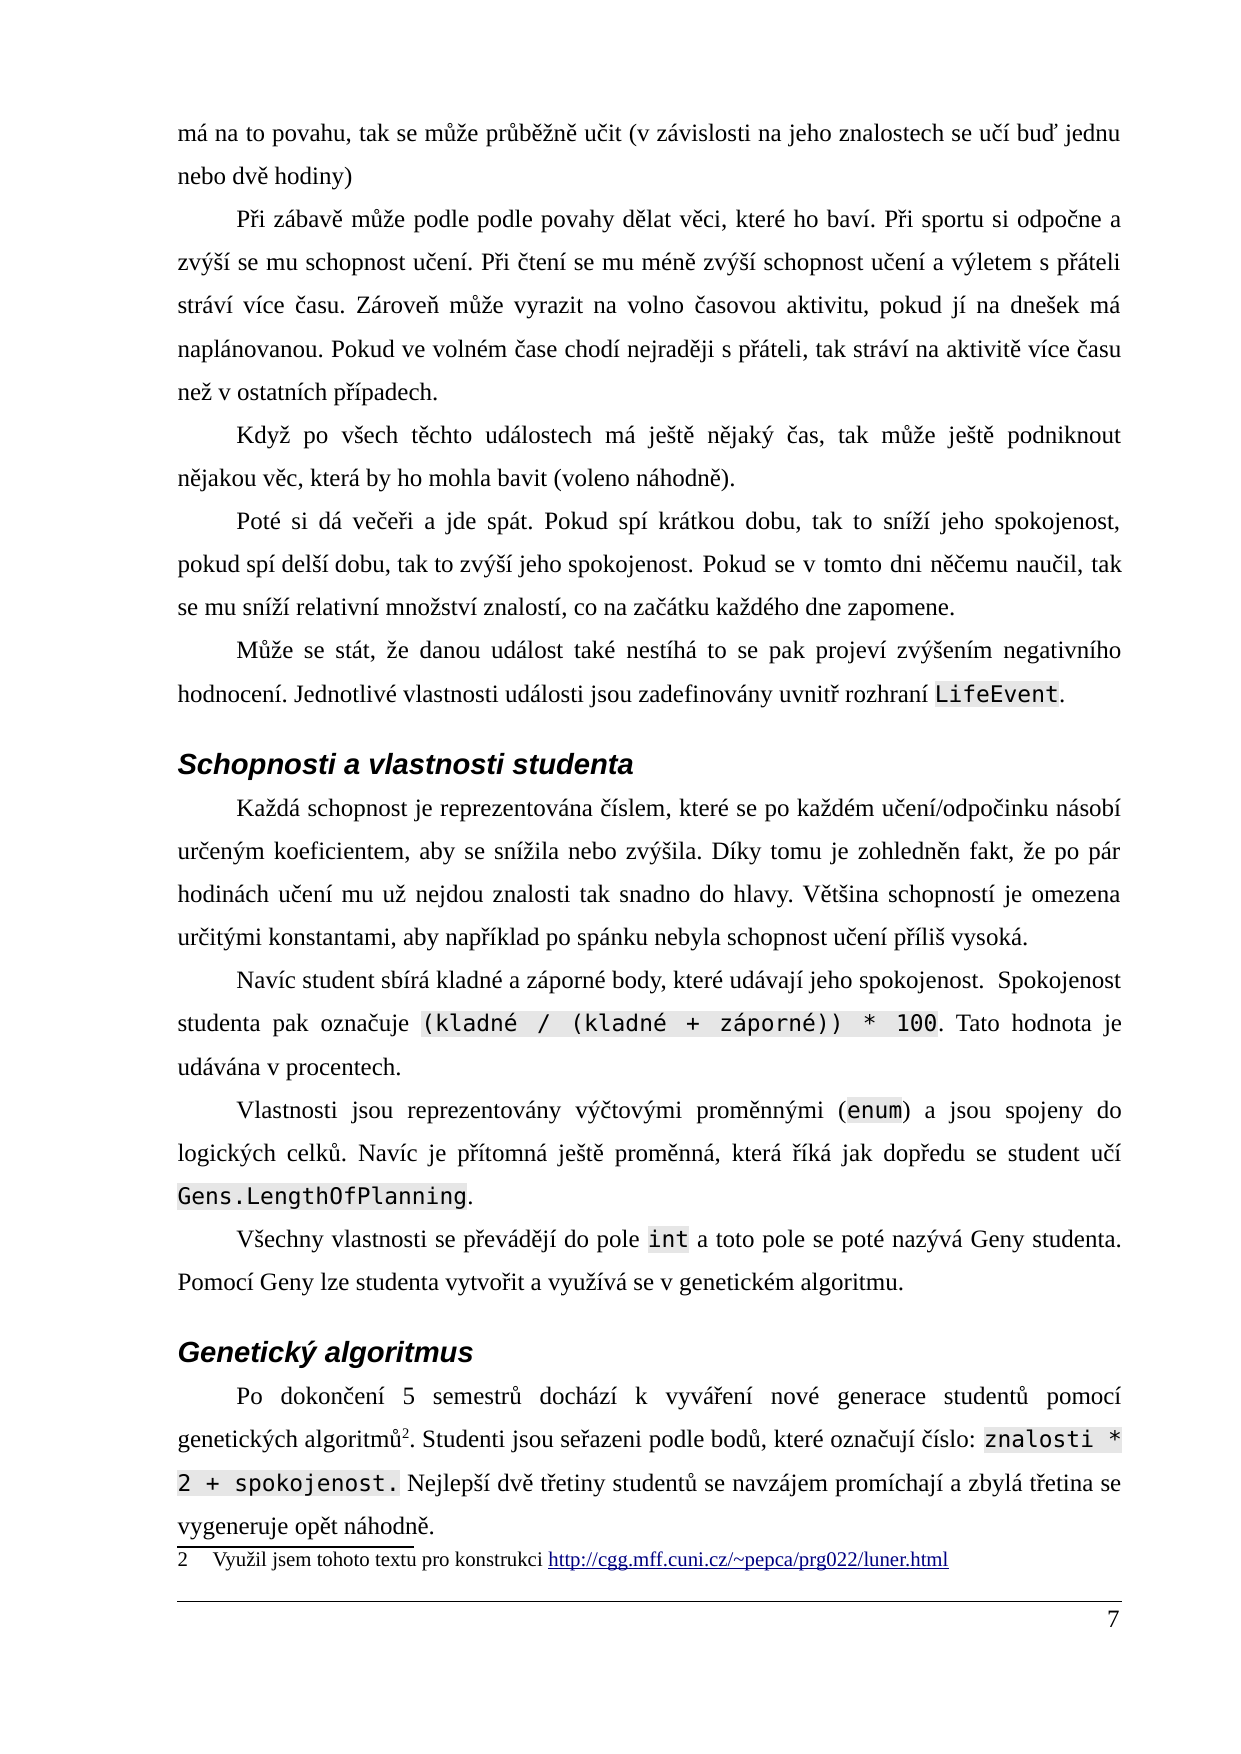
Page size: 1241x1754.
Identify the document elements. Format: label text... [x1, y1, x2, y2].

subtitle Schopnosti a vlastnosti studenta [177, 747, 1122, 780]
text Poté si dá večeři a jde spát. Pokud spí krátkou dobu, tak to sníží jeho spokojenost, pokud spí delší dobu, tak to zvýší jeho spokojenost. Pokud se v tomto dni něčemu naučil, tak se mu sníží relativní množství znalostí, co na začátku každého dne zapomene. [177, 506, 1122, 621]
text Když po všech těchto událostech má ještě nějaký čas, tak může ještě podniknout nějakou věc, která by ho mohla bavit (voleno náhodně). [177, 420, 1122, 492]
text Všechny vlastnosti se převádějí do pole int a toto pole se poté nazývá Geny studenta. Pomocí Geny lze studenta vytvořit a využívá se v genetickém algoritmu. [177, 1224, 1122, 1296]
text Navíc student sbírá kladné a záporné body, které udávají jeho spokojenost. Spokojenost studenta pak označuje (kladné / (kladné + záporné)) * 100. Tato hodnota je udávána v procentech. [177, 965, 1122, 1080]
text Při zábavě může podle podle povahy dělat věci, které ho baví. Při sportu si odpočne a zvýší se mu schopnost učení. Při čtení se mu méně zvýší schopnost učení a výletem s přáteli stráví více času. Zároveň může vyrazit na volno časovou aktivitu, pokud jí na dnešek má naplánovanou. Pokud ve volném čase chodí nejraději s přáteli, tak stráví na aktivitě více času než v ostatních případech. [177, 204, 1122, 406]
text Po dokončení 5 semestrů dochází k vyváření nové generace studentů pomocí genetických algoritmů. Studenti jsou seřazeni podle bodů, které označují číslo: znalosti * 2 + spokojenost. Nejlepší dvě třetiny studentů se navzájem promíchají a zbylá třetina se vygeneruje opět náhodně. [177, 1381, 1122, 1539]
text má na to povahu, tak se může průběžně učit (v závislosti na jeho znalostech se učí buď jednu nebo dvě hodiny) [177, 118, 1122, 190]
text Využil jsem tohoto textu pro konstrukci http://cgg.mff.cuni.cz/~pepca/prg022/luner.html [177, 1547, 1122, 1571]
text Může se stát, že danou událost také nestíhá to se pak projeví zvýšením negativního hodnocení. Jednotlivé vlastnosti události jsou zadefinovány uvnitř rozhraní LifeEvent. [177, 636, 1122, 707]
subtitle Genetický algoritmus [177, 1335, 1122, 1369]
text Vlastnosti jsou reprezentovány výčtovými proměnnými (enum) a jsou spojeny do logických celků. Navíc je přítomná ještě proměnná, která říká jak dopředu se student učí Gens.LengthOfPlanning. [177, 1095, 1122, 1210]
text Každá schopnost je reprezentována číslem, které se po každém učení/odpočinku násobí určeným koeficientem, aby se snížila nebo zvýšila. Díky tomu je zohledněn fakt, že po pár hodinách učení mu už nejdou znalosti tak snadno do hlavy. Většina schopností je omezena určitými konstantami, aby například po spánku nebyla schopnost učení příliš vysoká. [177, 793, 1122, 951]
